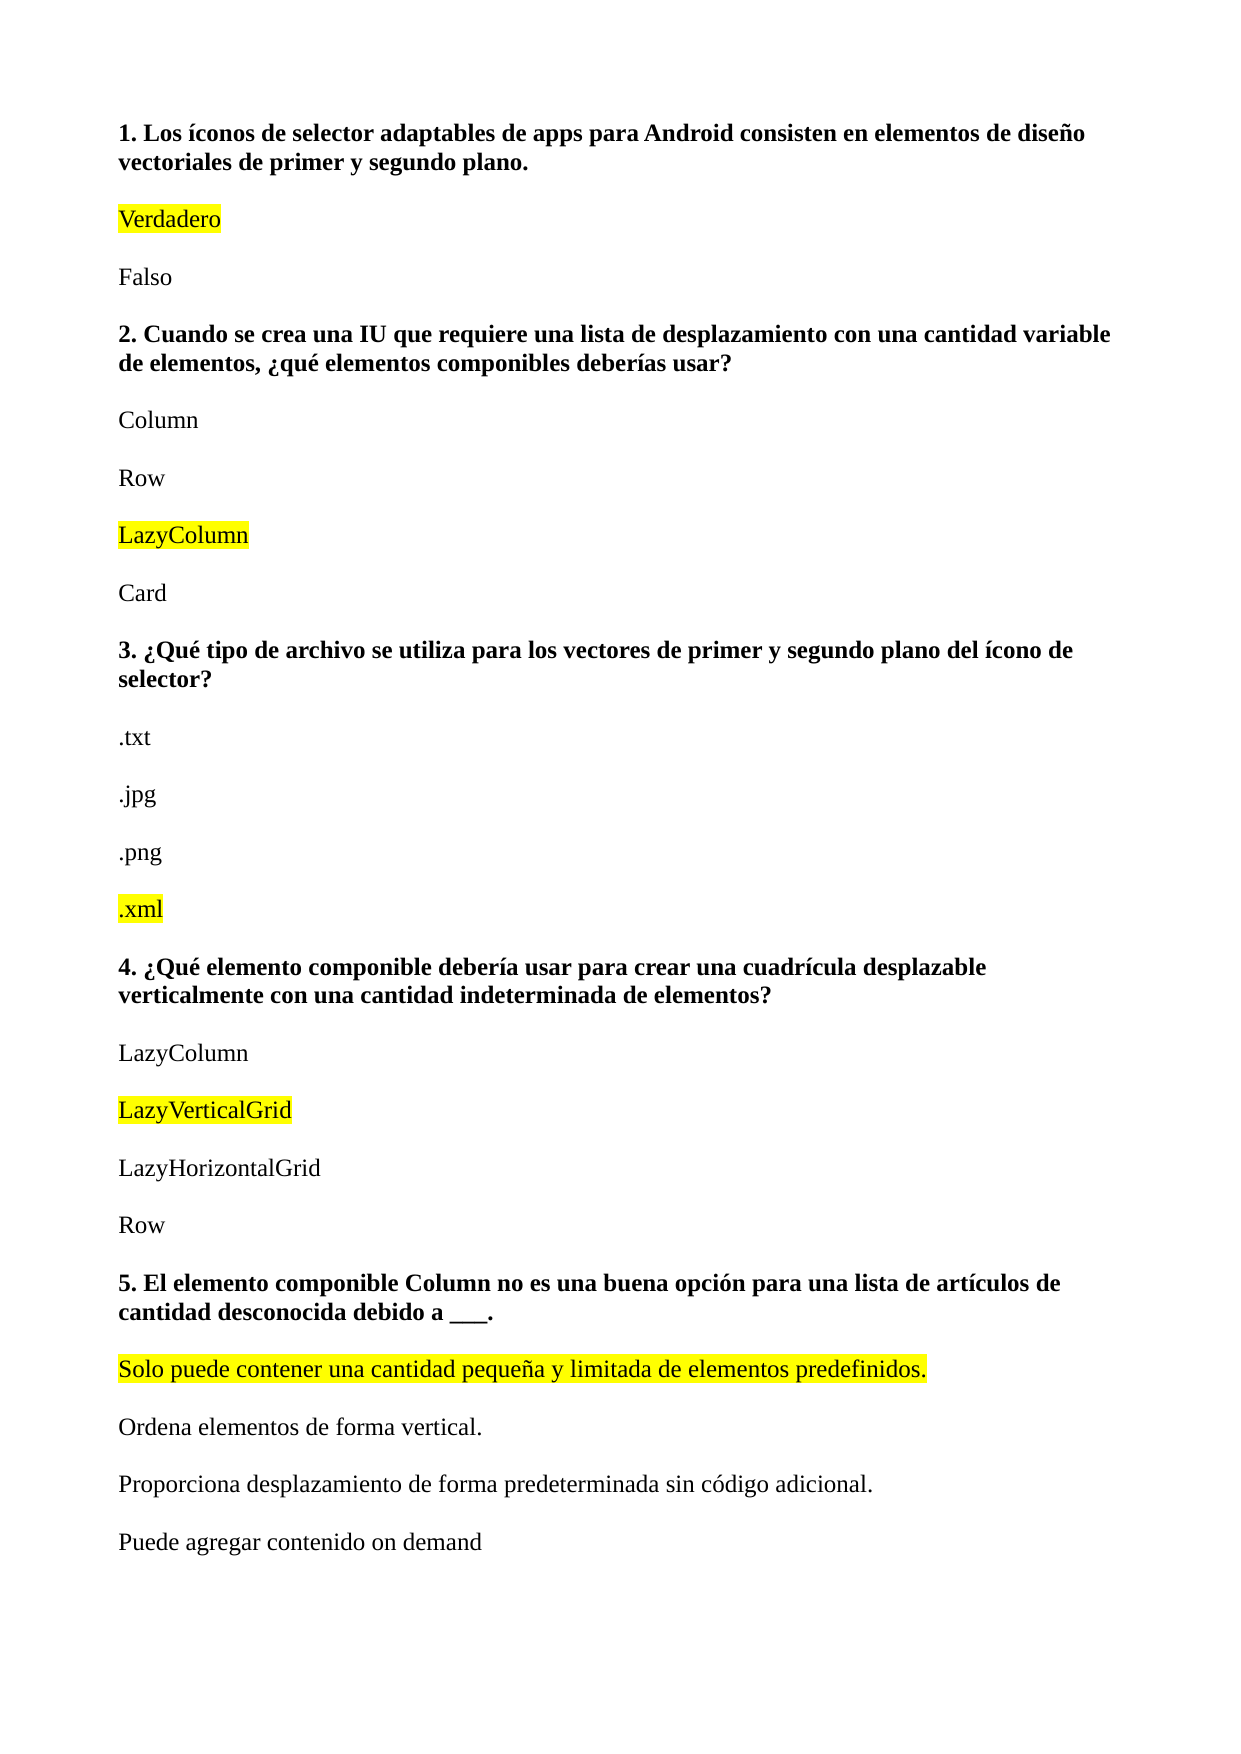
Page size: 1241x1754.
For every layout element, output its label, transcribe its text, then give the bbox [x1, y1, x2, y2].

text Card [118, 578, 1122, 607]
text Falso [118, 262, 1122, 291]
text Puede agregar contenido on demand [118, 1527, 1122, 1556]
text LazyVerticalGrid [118, 1096, 1122, 1124]
text 5. El elemento componible Column no es una buena opción para una lista de artículos de cantidad desconocida debido a ___. [118, 1268, 1122, 1326]
text 4. ¿Qué elemento componible debería usar para crear una cuadrícula desplazable verticalmente con una cantidad indeterminada de elementos? [118, 952, 1122, 1009]
text Row [118, 1211, 1122, 1239]
text 3. ¿Qué tipo de archivo se utiliza para los vectores de primer y segundo plano del ícono de selector? [118, 636, 1122, 693]
text .txt [118, 722, 1122, 751]
text Ordena elementos de forma vertical. [118, 1412, 1122, 1441]
text LazyHorizontalGrid [118, 1153, 1122, 1182]
text Solo puede contener una cantidad pequeña y limitada de elementos predefinidos. [118, 1354, 1122, 1383]
text LazyColumn [118, 521, 1122, 549]
text LazyColumn [118, 1038, 1122, 1067]
text 2. Cuando se crea una IU que requiere una lista de desplazamiento con una cantidad variable de elementos, ¿qué elementos componibles deberías usar? [118, 319, 1122, 377]
text Verdadero [118, 204, 1122, 233]
text .jpg [118, 779, 1122, 808]
text 1. Los íconos de selector adaptables de apps para Android consisten en elementos de diseño vectoriales de primer y segundo plano. [118, 118, 1122, 176]
text .png [118, 837, 1122, 866]
text Column [118, 406, 1122, 434]
text .xml [118, 894, 1122, 923]
text Proporciona desplazamiento de forma predeterminada sin código adicional. [118, 1469, 1122, 1498]
text Row [118, 463, 1122, 492]
